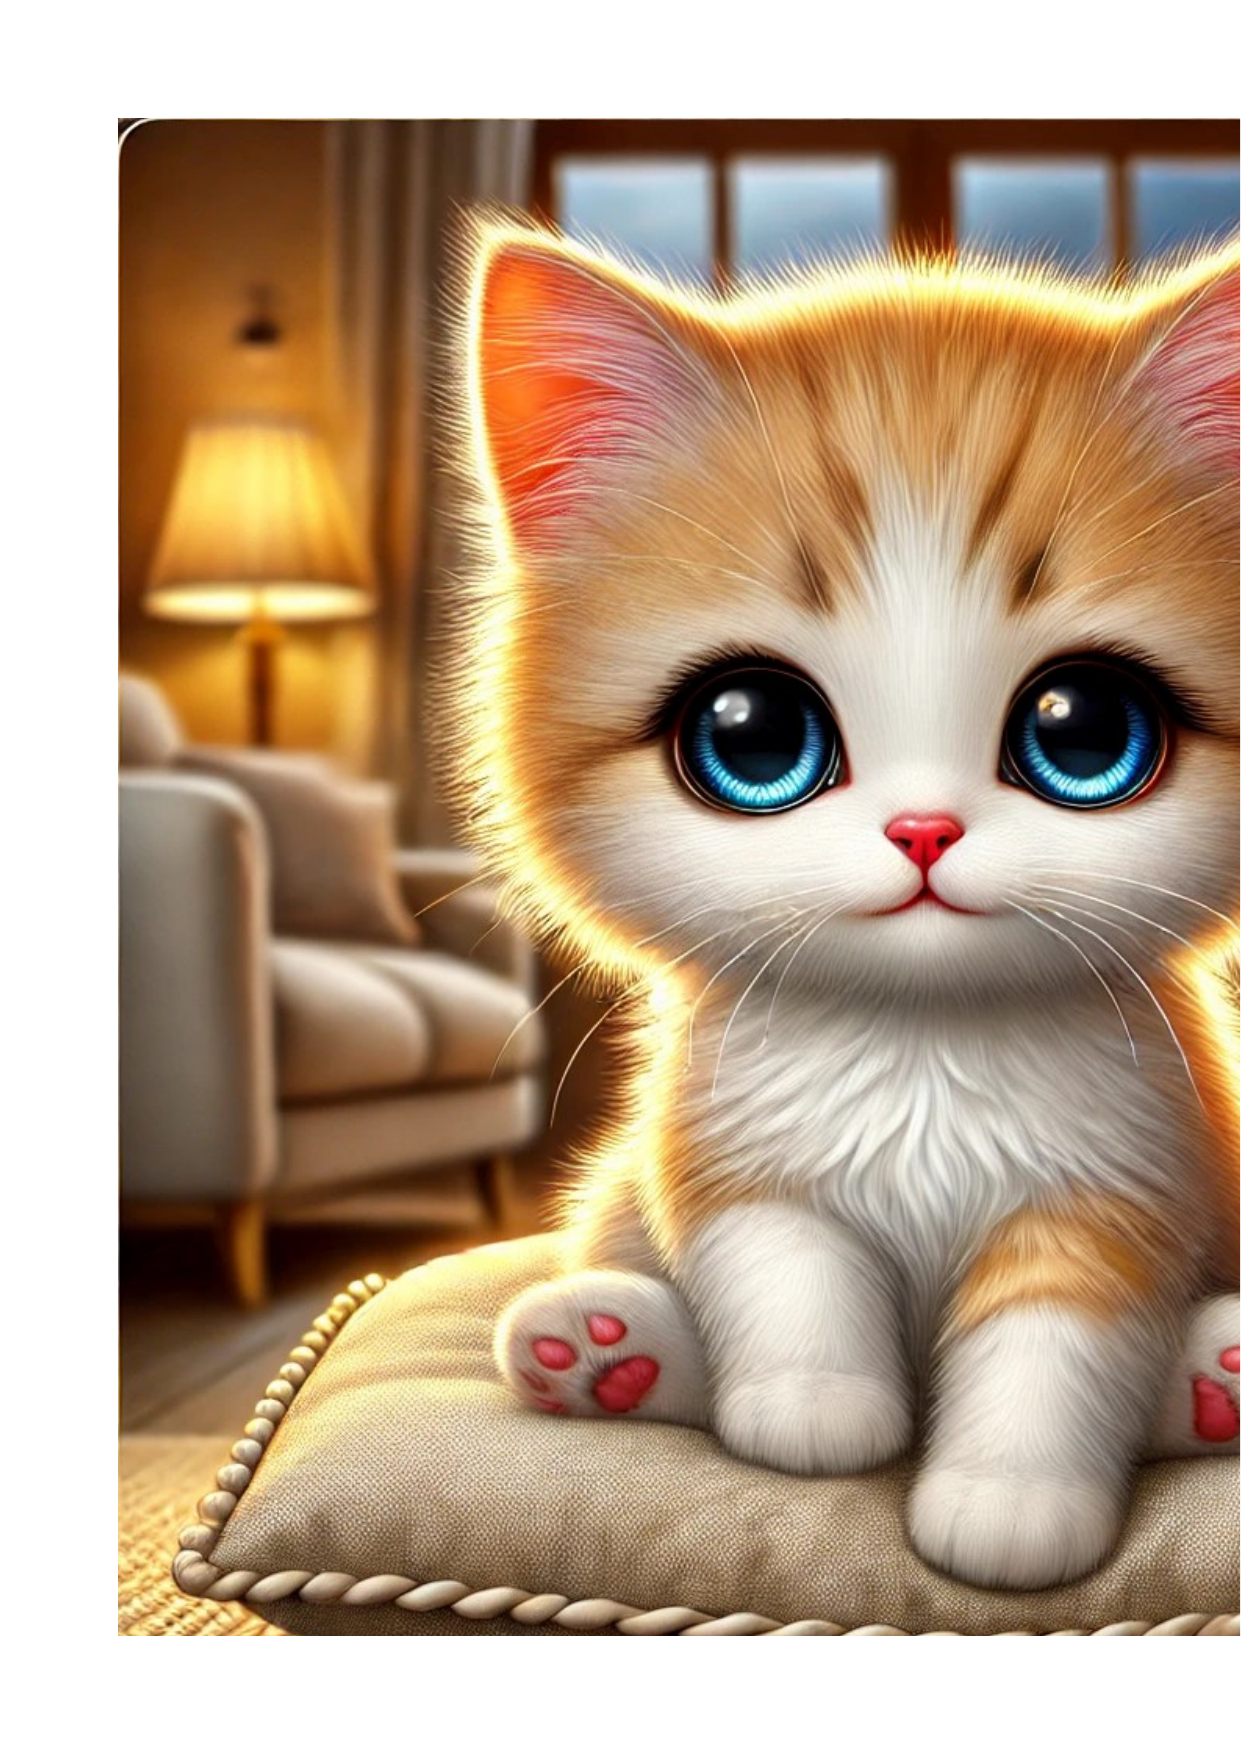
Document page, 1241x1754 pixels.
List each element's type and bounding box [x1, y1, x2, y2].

picture [118, 118, 1241, 1636]
